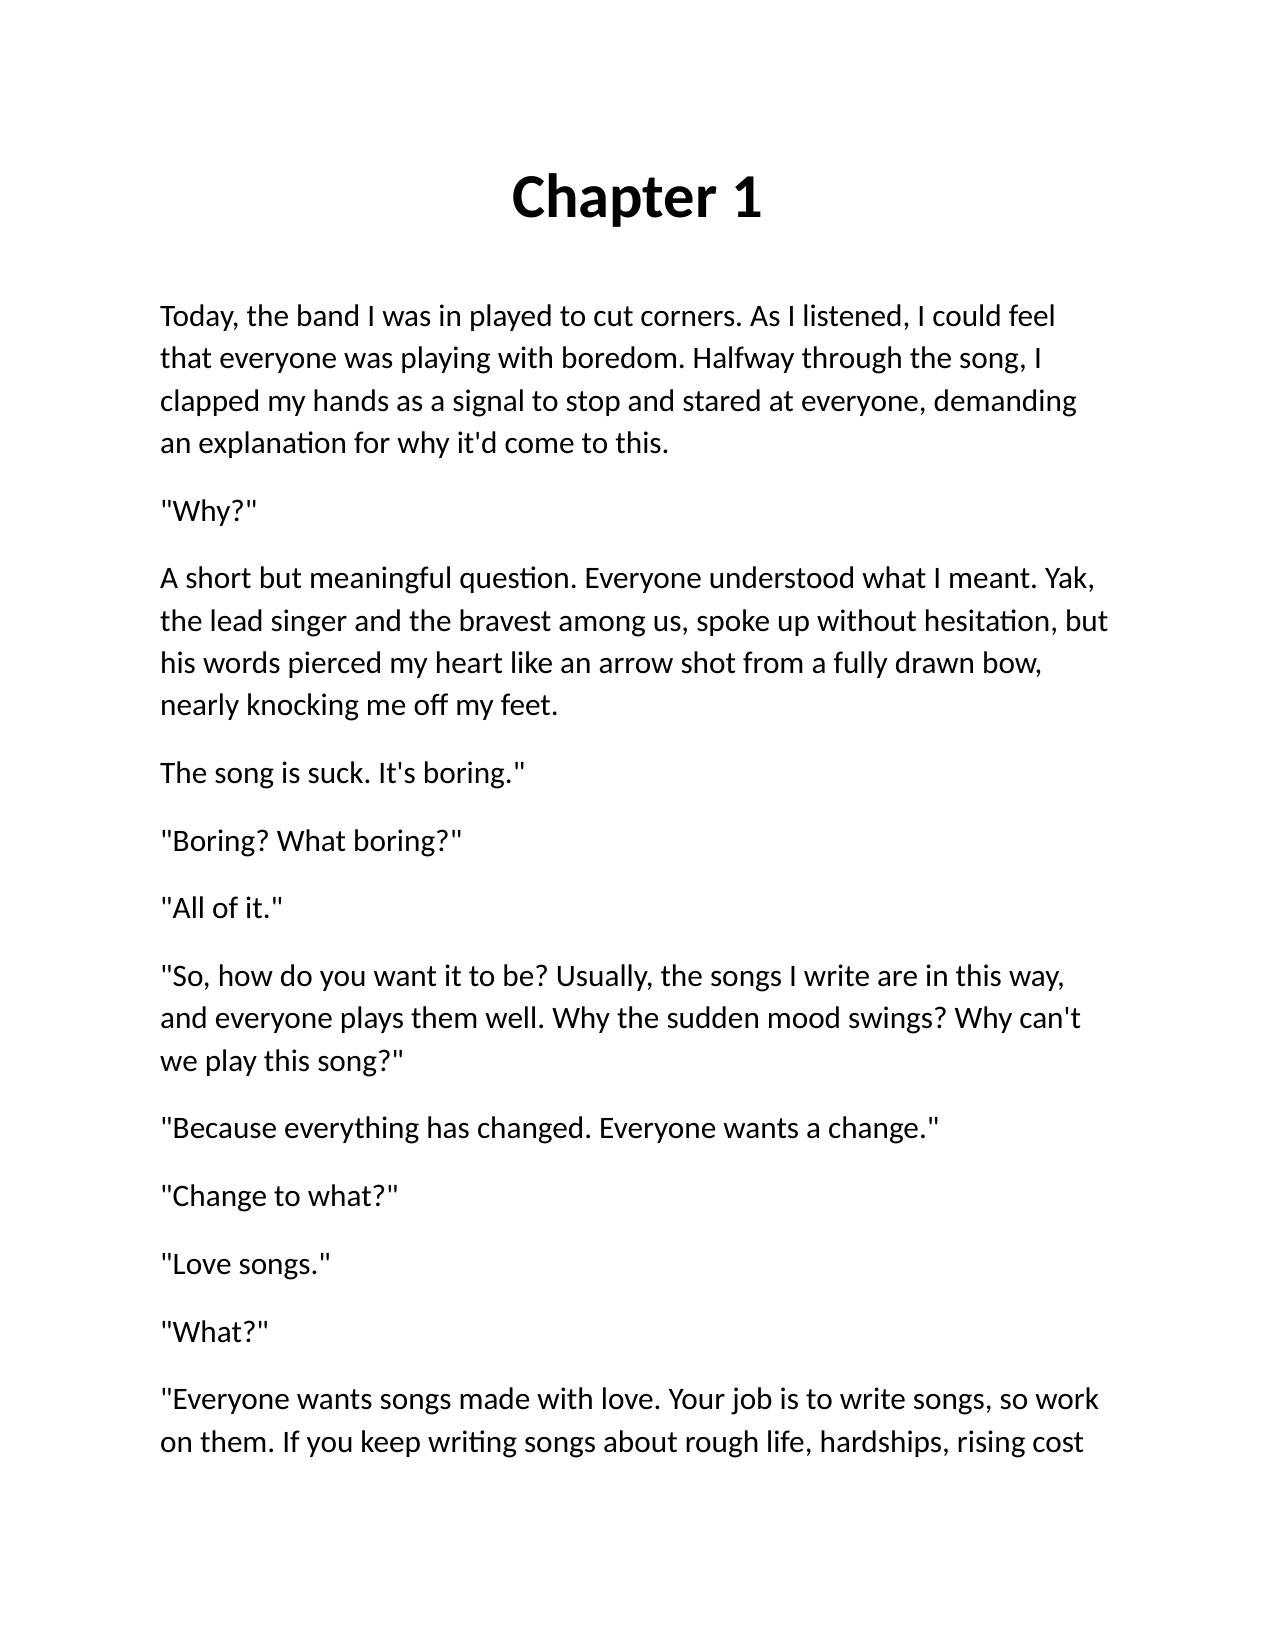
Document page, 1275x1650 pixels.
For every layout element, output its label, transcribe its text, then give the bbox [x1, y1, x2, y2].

text The song is suck. It's boring." [160, 753, 1113, 791]
text "Love songs." [160, 1244, 1113, 1282]
text A short but meaningful question. Everyone understood what I meant. Yak, the lead singer and the bravest among us, spoke up without hesitation, but his words pierced my heart like an arrow shot from a fully drawn bow, nearly knocking me off my feet. [160, 559, 1113, 724]
text "Everyone wants songs made with love. Your job is to write songs, so work on them. If you keep writing songs about rough life, hardships, rising cost [160, 1379, 1113, 1460]
text "Boring? What boring?" [160, 821, 1113, 859]
text "Because everything has changed. Everyone wants a change." [160, 1109, 1113, 1147]
text "Why?" [160, 491, 1113, 529]
text "All of it." [160, 889, 1113, 927]
text Today, the band I was in played to cut corners. As I listened, I could feel that everyone was playing with boredom. Halfway through the song, I clapped my hands as a signal to stop and stared at everyone, demanding an explanation for why it'd come to this. [160, 296, 1113, 461]
subtitle Chapter 1 [160, 156, 1114, 233]
text "What?" [160, 1312, 1113, 1350]
text "Change to what?" [160, 1176, 1113, 1214]
text "So, how do you want it to be? Usually, the songs I write are in this way, and everyone plays them well. Why the sudden mood swings? Why can't we play this song?" [160, 956, 1113, 1079]
